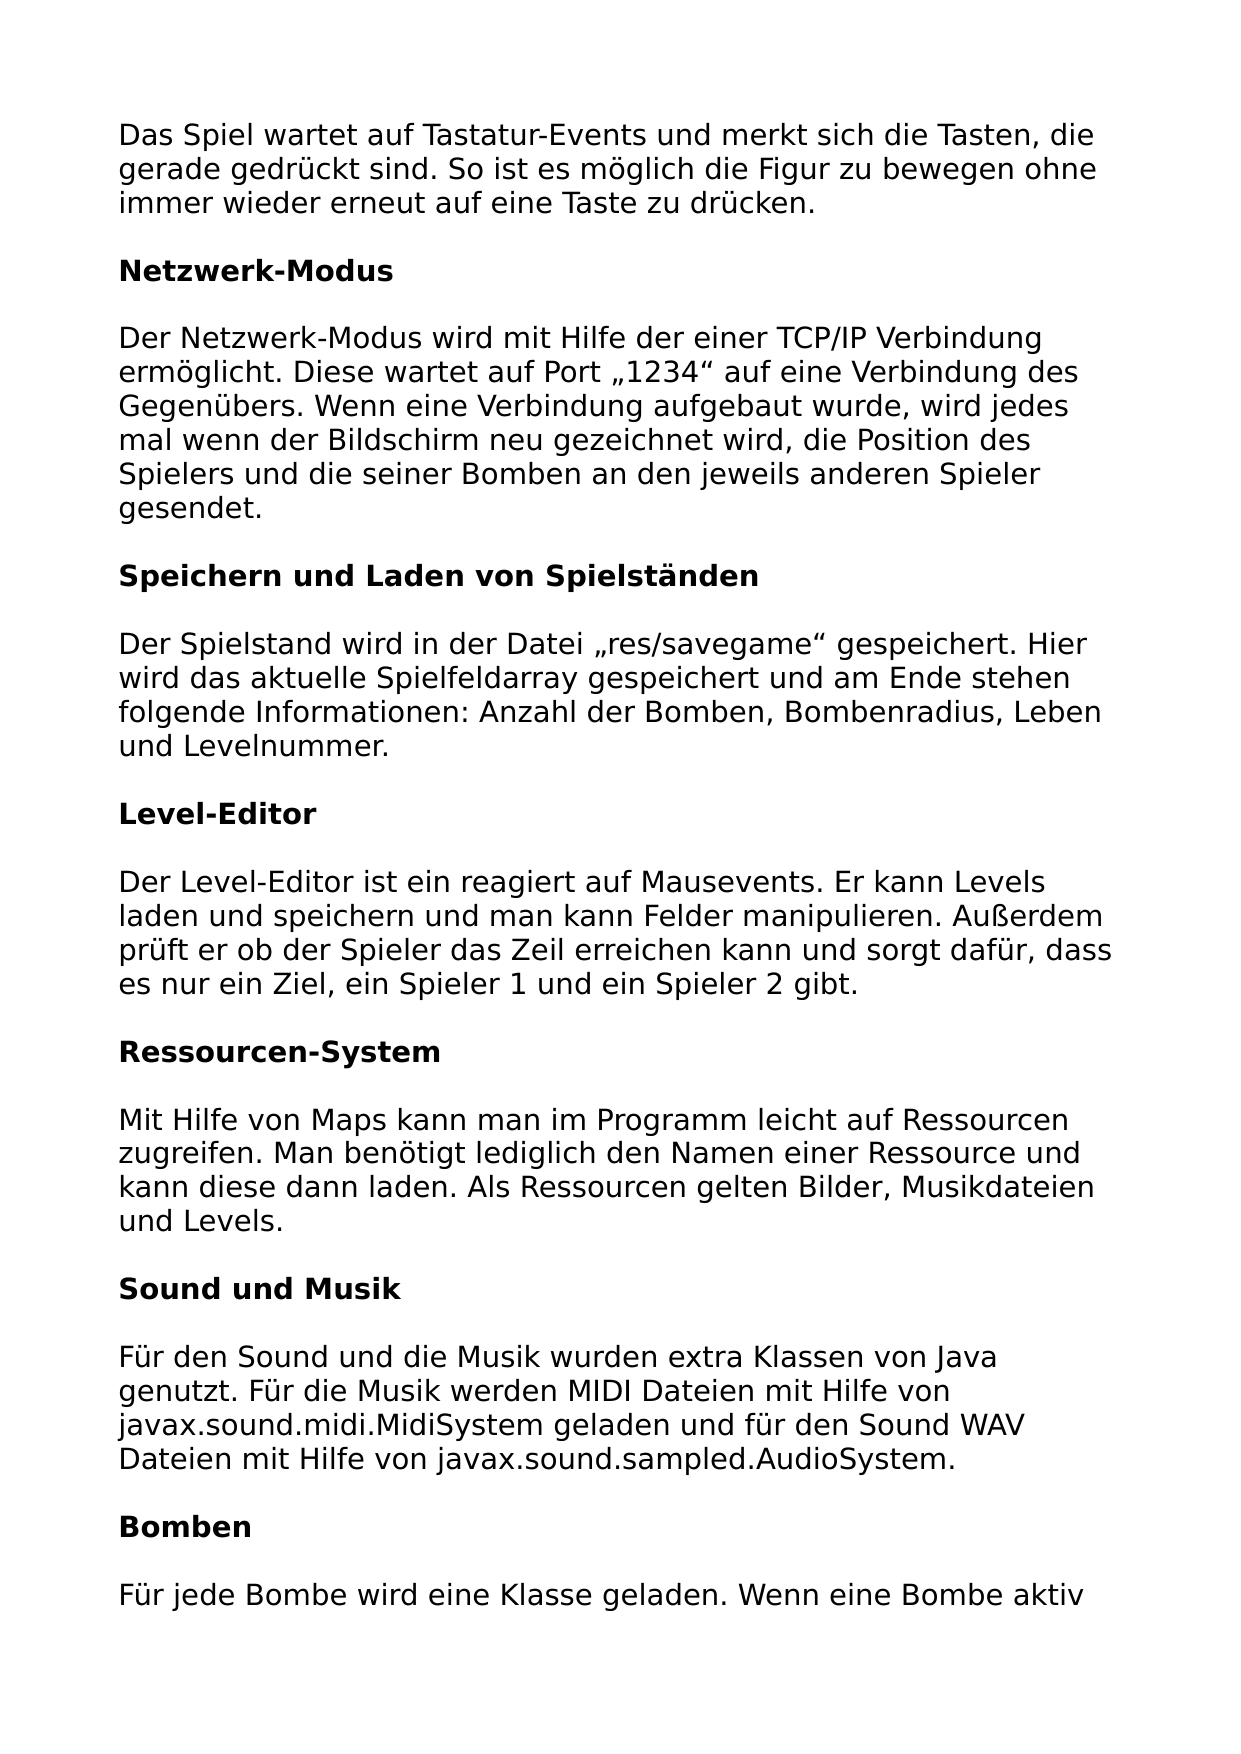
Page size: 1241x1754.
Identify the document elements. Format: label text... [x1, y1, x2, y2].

text Speichern und Laden von Spielständen [118, 559, 1122, 593]
text Für den Sound und die Musik wurden extra Klassen von Java genutzt. Für die Musik werden MIDI Dateien mit Hilfe von javax.sound.midi.MidiSystem geladen und für den Sound WAV Dateien mit Hilfe von javax.sound.sampled.AudioSystem. [118, 1341, 1122, 1476]
text Der Level-Editor ist ein reagiert auf Mausevents. Er kann Levels laden und speichern und man kann Felder manipulieren. Außerdem prüft er ob der Spieler das Zeil erreichen kann und sorgt dafür, dass es nur ein Ziel, ein Spieler 1 und ein Spieler 2 gibt. [118, 865, 1122, 1001]
text Das Spiel wartet auf Tastatur-Events und merkt sich die Tasten, die gerade gedrückt sind. So ist es möglich die Figur zu bewegen ohne immer wieder erneut auf eine Taste zu drücken. [118, 118, 1122, 220]
text Der Netzwerk-Modus wird mit Hilfe der einer TCP/IP Verbindung ermöglicht. Diese wartet auf Port „1234“ auf eine Verbindung des Gegenübers. Wenn eine Verbindung aufgebaut wurde, wird jedes mal wenn der Bildschirm neu gezeichnet wird, die Position des Spielers und die seiner Bomben an den jeweils anderen Spieler gesendet. [118, 322, 1122, 526]
text Sound und Musik [118, 1273, 1122, 1307]
text Der Spielstand wird in der Datei „res/savegame“ gespeichert. Hier wird das aktuelle Spielfeldarray gespeichert und am Ende stehen folgende Informationen: Anzahl der Bomben, Bombenradius, Leben und Levelnummer. [118, 627, 1122, 763]
text Mit Hilfe von Maps kann man im Programm leicht auf Ressourcen zugreifen. Man benötigt lediglich den Namen einer Ressource und kann diese dann laden. Als Ressourcen gelten Bilder, Musikdateien und Levels. [118, 1103, 1122, 1239]
text Ressourcen-System [118, 1035, 1122, 1069]
text Level-Editor [118, 797, 1122, 831]
text Bomben [118, 1510, 1122, 1544]
text Netzwerk-Modus [118, 254, 1122, 288]
text Für jede Bombe wird eine Klasse geladen. Wenn eine Bombe aktiv [118, 1578, 1122, 1612]
